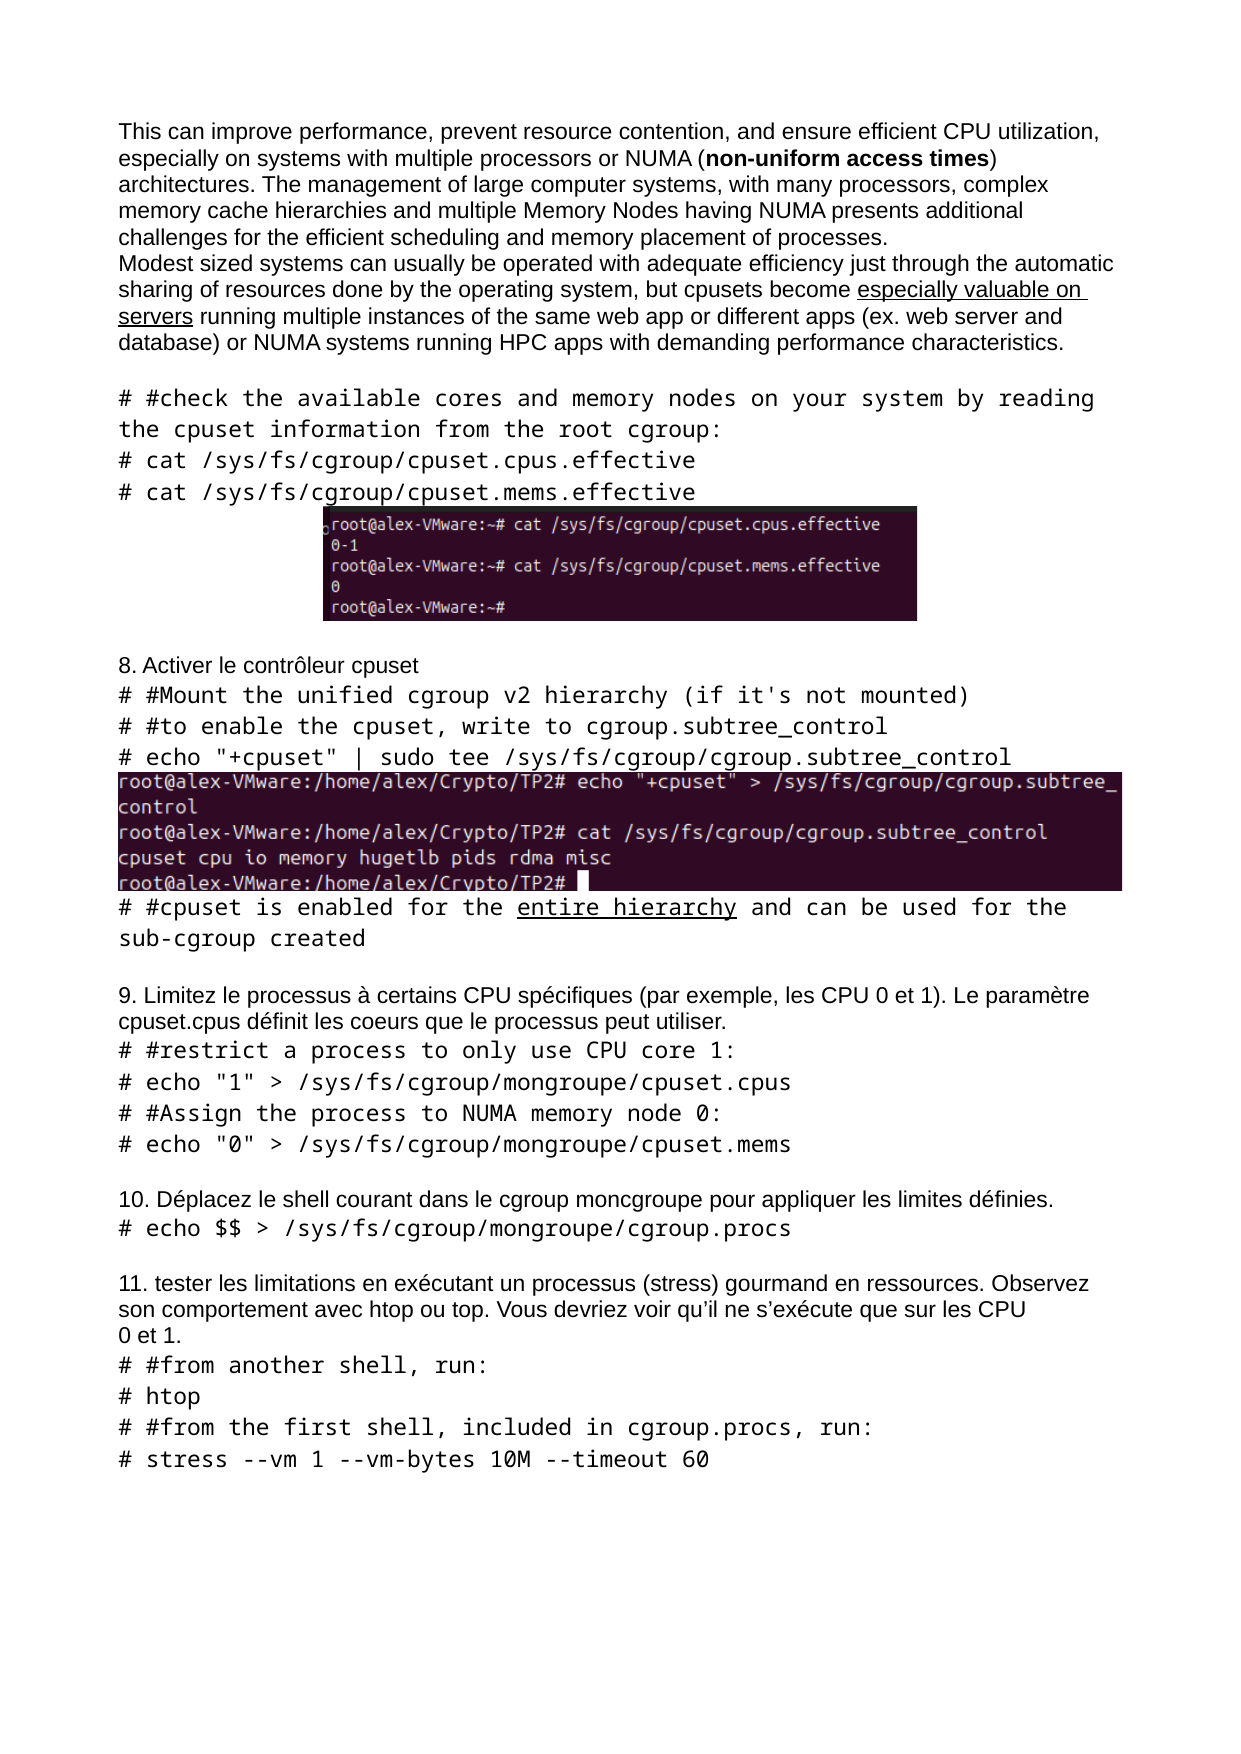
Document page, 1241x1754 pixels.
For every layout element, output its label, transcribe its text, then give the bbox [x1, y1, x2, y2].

text # htop [118, 1380, 1122, 1411]
text Modest sized systems can usually be operated with adequate efficiency just through the automatic sharing of resources done by the operating system, but cpusets become especially valuable on servers running multiple instances of the same web app or different apps (ex. web server and database) or NUMA systems running HPC apps with demanding performance characteristics. [118, 250, 1122, 355]
text # echo "0" > /sys/fs/cgroup/mongroupe/cpuset.mems [118, 1128, 1122, 1159]
text # #from another shell, run: [118, 1349, 1122, 1380]
text 11. tester les limitations en exécutant un processus (stress) gourmand en ressources. Observez son comportement avec htop ou top. Vous devriez voir qu’il ne s’exécute que sur les CPU 0 et 1. [118, 1270, 1122, 1349]
text This can improve performance, prevent resource contention, and ensure efficient CPU utilization, especially on systems with multiple processors or NUMA (non-uniform access times) architectures. The management of large computer systems, with many processors, complex memory cache hierarchies and multiple Memory Nodes having NUMA presents additional challenges for the efficient scheduling and memory placement of processes. [118, 118, 1122, 250]
text 8. Activer le contrôleur cpuset # #Mount the unified cgroup v2 hierarchy (if it's not mounted) [118, 652, 1122, 710]
text # cat /sys/fs/cgroup/cpuset.mems.effective [118, 475, 1122, 507]
text 9. Limitez le processus à certains CPU spécifiques (par exemple, les CPU 0 et 1). Le paramètre cpuset.cpus définit les coeurs que le processus peut utiliser. # #restrict a process to only use CPU core 1: [118, 982, 1122, 1066]
text # #from the first shell, included in cgroup.procs, run: # stress --vm 1 --vm-bytes 10M --timeout 60 [118, 1411, 1122, 1474]
text # echo "1" > /sys/fs/cgroup/mongroupe/cpuset.cpus [118, 1066, 1122, 1097]
text # #check the available cores and memory nodes on your system by reading the cpuset information from the root cgroup: [118, 382, 1122, 444]
text # cat /sys/fs/cgroup/cpuset.cpus.effective [118, 444, 1122, 475]
text # #cpuset is enabled for the entire hierarchy and can be used for the sub-cgroup created [118, 891, 1122, 953]
text # #to enable the cpuset, write to cgroup.subtree_control [118, 710, 1122, 741]
text 10. Déplacez le shell courant dans le cgroup moncgroupe pour appliquer les limites définies. # echo $$ > /sys/fs/cgroup/mongroupe/cgroup.procs [118, 1186, 1122, 1243]
text # echo "+cpuset" | sudo tee /sys/fs/cgroup/cgroup.subtree_control [118, 741, 1122, 772]
text # #Assign the process to NUMA memory node 0: [118, 1097, 1122, 1128]
